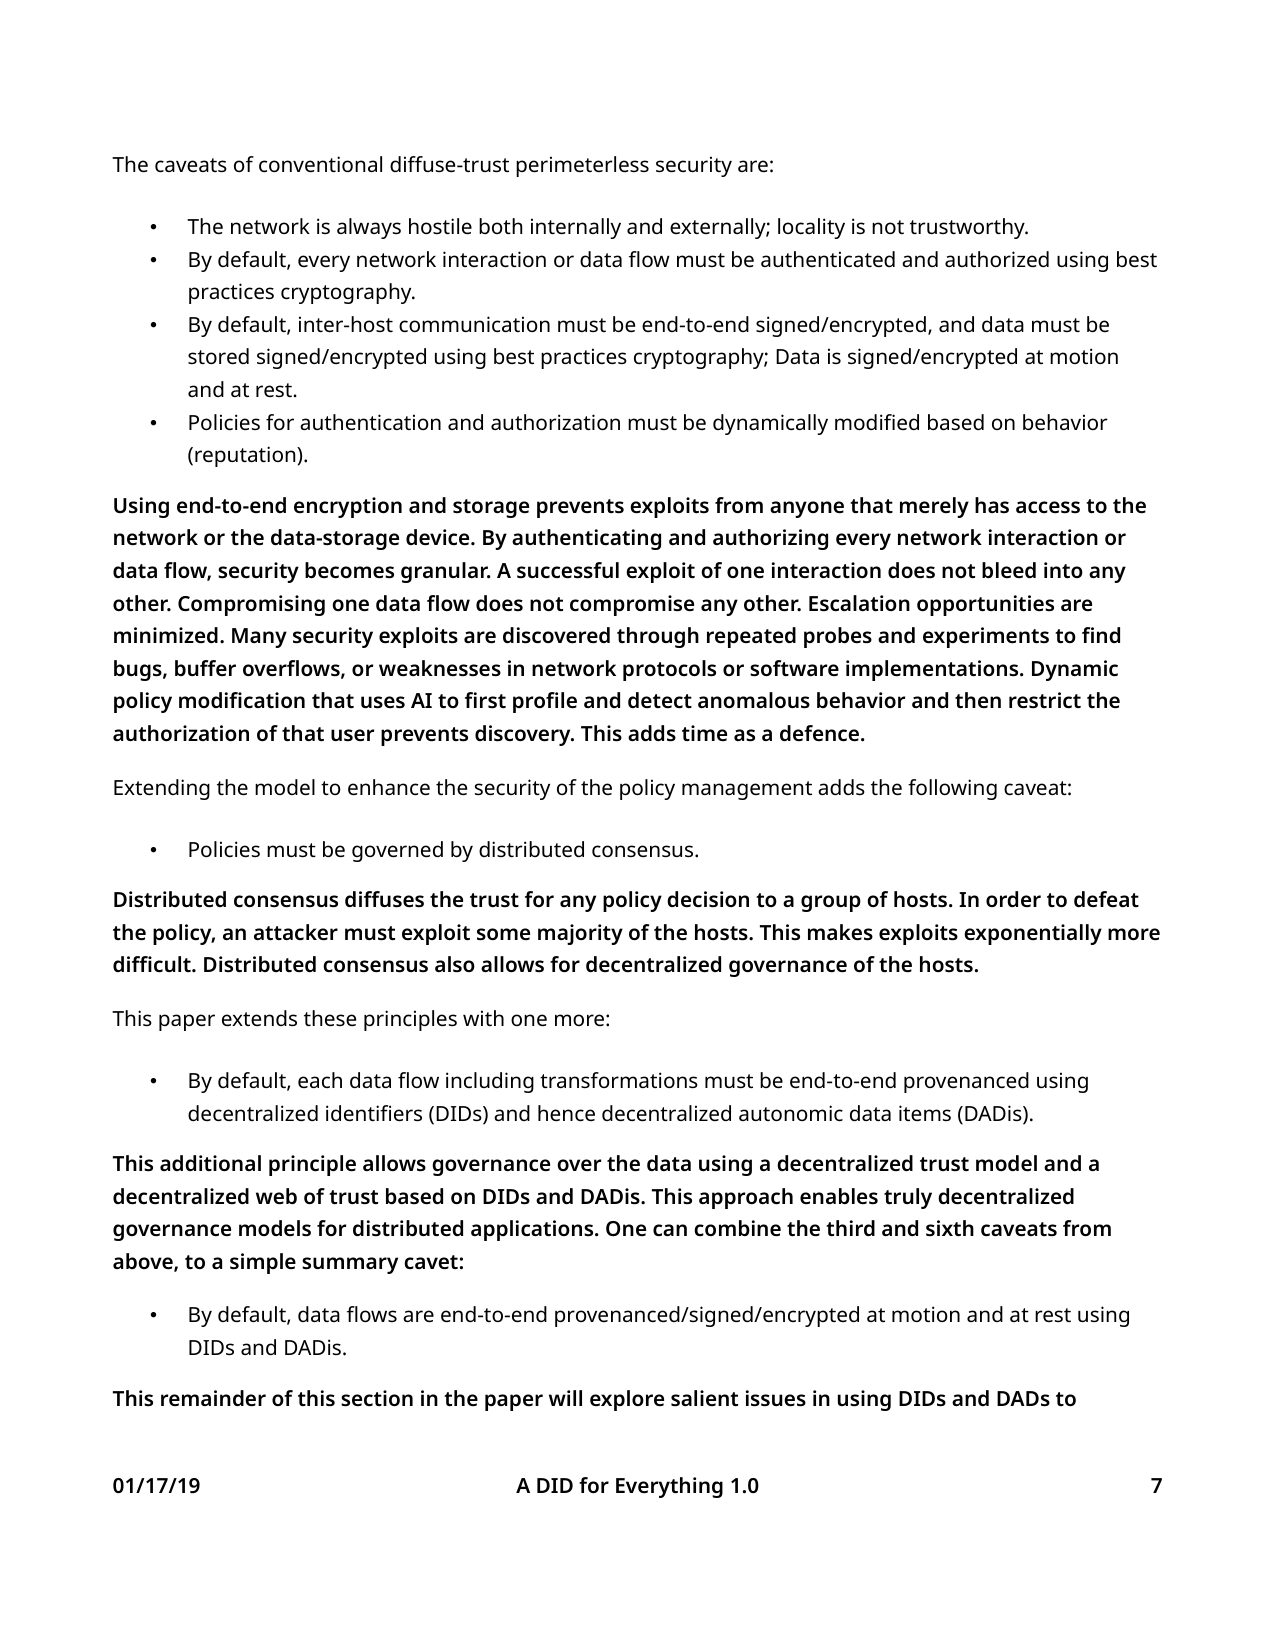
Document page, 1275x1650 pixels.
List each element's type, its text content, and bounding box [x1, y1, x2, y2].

text This remainder of this section in the paper will explore salient issues in using DIDs and DADs to [112, 1384, 1162, 1412]
list The network is always hostile both internally and externally; locality is not trustworthy. [150, 212, 1162, 241]
list By default, inter-host communication must be end-to-end signed/encrypted, and data must be stored signed/encrypted using best practices cryptography; Data is signed/encrypted at motion and at rest. [150, 310, 1162, 403]
text Extending the model to enhance the security of the policy management adds the following caveat: [112, 773, 1162, 801]
text This paper extends these principles with one more: [112, 1004, 1162, 1032]
list By default, each data flow including transformations must be end-to-end provenanced using decentralized identifiers (DIDs) and hence decentralized autonomic data items (DADis). [150, 1066, 1162, 1127]
text Distributed consensus diffuses the trust for any policy decision to a group of hosts. In order to defeat the policy, an attacker must exploit some majority of the hosts. This makes exploits exponentially more difficult. Distributed consensus also allows for decentralized governance of the hosts. [112, 885, 1162, 979]
list By default, every network interaction or data flow must be authenticated and authorized using best practices cryptography. [150, 245, 1162, 306]
text This additional principle allows governance over the data using a decentralized trust model and a decentralized web of trust based on DIDs and DADis. This approach enables truly decentralized governance models for distributed applications. One can combine the third and sixth caveats from above, to a simple summary cavet: [112, 1149, 1162, 1276]
text Using end-to-end encryption and storage prevents exploits from anyone that merely has access to the network or the data-storage device. By authenticating and authorizing every network interaction or data flow, security becomes granular. A successful exploit of one interaction does not bleed into any other. Compromising one data flow does not compromise any other. Escalation opportunities are minimized. Many security exploits are discovered through repeated probes and experiments to find bugs, buffer overflows, or weaknesses in network protocols or software implementations. Dynamic policy modification that uses AI to first profile and detect anomalous behavior and then restrict the authorization of that user prevents discovery. This adds time as a defence. [112, 491, 1162, 748]
list By default, data flows are end-to-end provenanced/signed/encrypted at motion and at rest using DIDs and DADis. [150, 1301, 1162, 1362]
list Policies for authentication and authorization must be dynamically modified based on behavior (reputation). [150, 408, 1162, 469]
text The caveats of conventional diffuse-trust perimeterless security are: [112, 150, 1162, 178]
list Policies must be governed by distributed consensus. [150, 835, 1162, 863]
